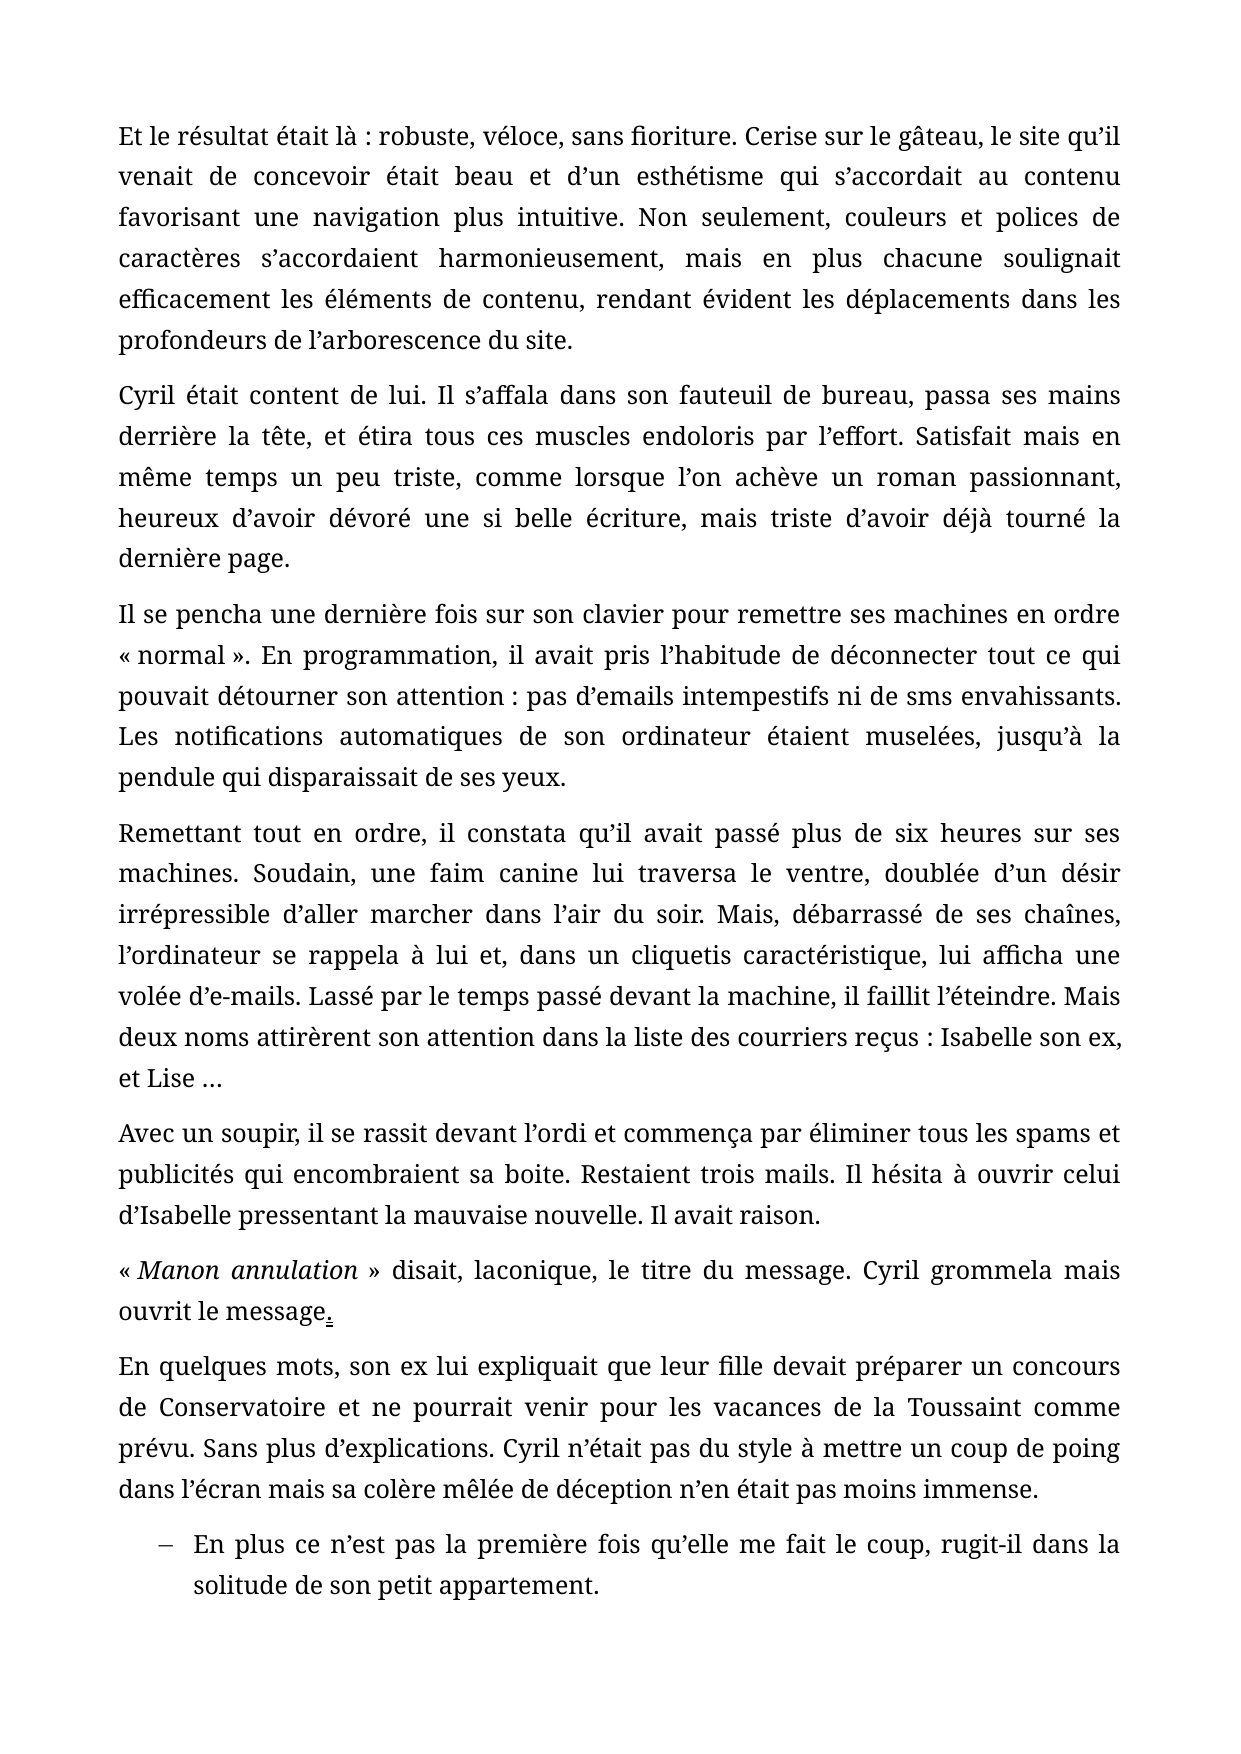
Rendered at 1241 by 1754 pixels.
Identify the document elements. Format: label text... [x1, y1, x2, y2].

text Avec un soupir, il se rassit devant l’ordi et commença par éliminer tous les spams et publicités qui encombraient sa boite. Restaient trois mails. Il hésita à ouvrir celui d’Isabelle pressentant la mauvaise nouvelle. Il avait raison. [118, 1116, 1122, 1231]
text « Manon annulation » disait, laconique, le titre du message. Cyril grommela mais ouvrit le message. [118, 1253, 1122, 1328]
text Il se pencha une dernière fois sur son clavier pour remettre ses machines en ordre « normal ». En programmation, il avait pris l’habitude de déconnecter tout ce qui pouvait détourner son attention : pas d’emails intempestifs ni de sms envahissants. Les notifications automatiques de son ordinateur étaient muselées, jusqu’à la pendule qui disparaissait de ses yeux. [118, 596, 1122, 794]
text En quelques mots, son ex lui expliquait que leur fille devait préparer un concours de Conservatoire et ne pourrait venir pour les vacances de la Toussaint comme prévu. Sans plus d’explications. Cyril n’était pas du style à mettre un coup de poing dans l’écran mais sa colère mêlée de déception n’en était pas moins immense. [118, 1349, 1122, 1506]
text Et le résultat était là : robuste, véloce, sans fioriture. Cerise sur le gâteau, le site qu’il venait de concevoir était beau et d’un esthétisme qui s’accordait au contenu favorisant une navigation plus intuitive. Non seulement, couleurs et polices de caractères s’accordaient harmonieusement, mais en plus chacune soulignait efficacement les éléments de contenu, rendant évident les déplacements dans les profondeurs de l’arborescence du site. [118, 118, 1122, 356]
text Remettant tout en ordre, il constata qu’il avait passé plus de six heures sur ses machines. Soudain, une faim canine lui traversa le ventre, doublée d’un désir irrépressible d’aller marcher dans l’air du soir. Mais, débarrassé de ses chaînes, l’ordinateur se rappela à lui et, dans un cliquetis caractéristique, lui afficha une volée d’e-mails. Lassé par le temps passé devant la machine, il faillit l’éteindre. Mais deux noms attirèrent son attention dans la liste des courriers reçus : Isabelle son ex, et Lise … [118, 815, 1122, 1094]
text Cyril était content de lui. Il s’affala dans son fauteuil de bureau, passa ses mains derrière la tête, et étira tous ces muscles endoloris par l’effort. Satisfait mais en même temps un peu triste, comme lorsque l’on achève un roman passionnant, heureux d’avoir dévoré une si belle écriture, mais triste d’avoir déjà tourné la dernière page. [118, 378, 1122, 575]
list En plus ce n’est pas la première fois qu’elle me fait le coup, rugit-il dans la solitude de son petit appartement. [156, 1527, 1122, 1602]
